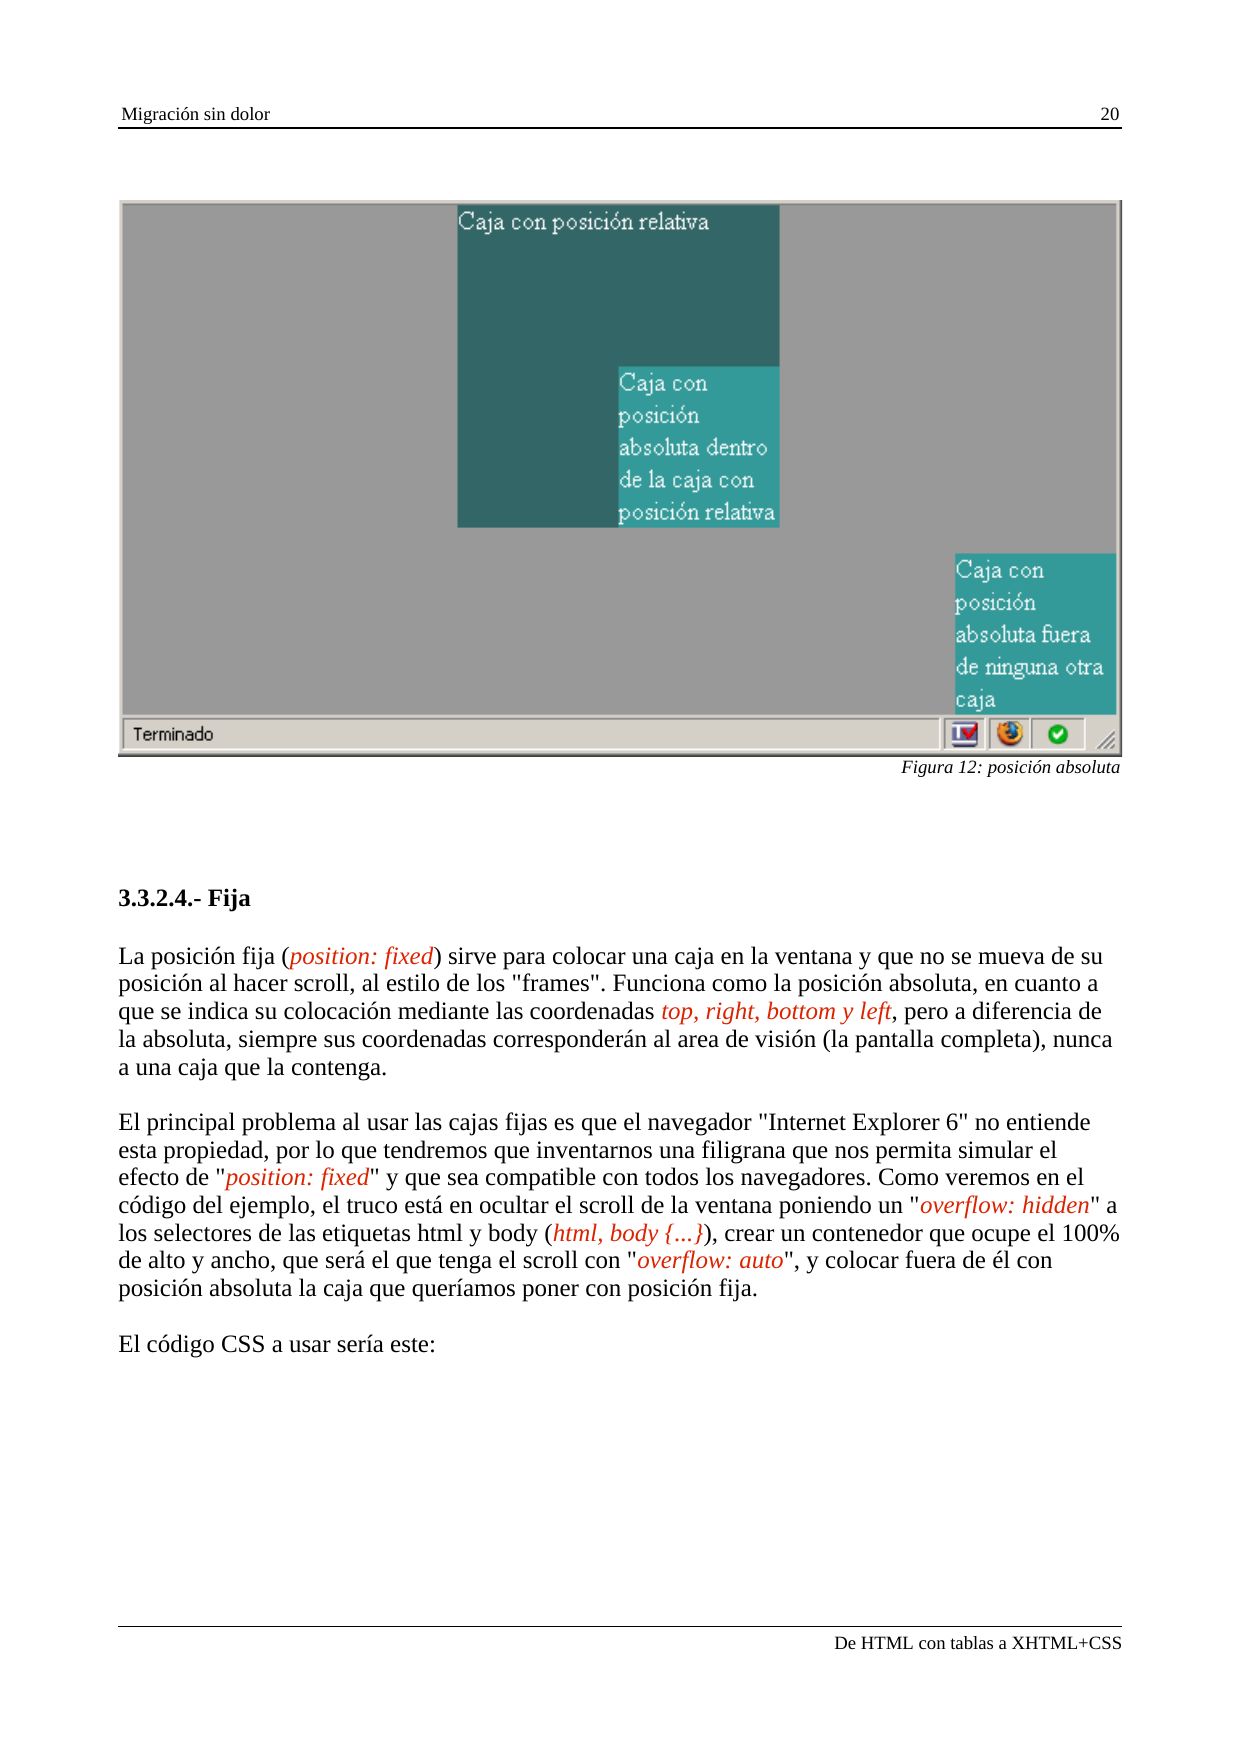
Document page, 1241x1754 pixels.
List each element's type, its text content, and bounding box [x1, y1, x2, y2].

text El código CSS a usar sería este: [118, 1330, 1122, 1357]
text Figura 12: posición absoluta [118, 757, 1122, 777]
subtitle 3.3.2.4.- Fija [118, 884, 1122, 912]
text La posición fija (position: fixed) sirve para colocar una caja en la ventana y que no se mueva de su posición al hacer scroll, al estilo de los "frames". Funciona como la posición absoluta, en cuanto a que se indica su colocación mediante las coordenadas top, right, bottom y left, pero a diferencia de la absoluta, siempre sus coordenadas corresponderán al area de visión (la pantalla completa), nunca a una caja que la contenga. [118, 942, 1122, 1080]
picture [118, 200, 1123, 757]
text El principal problema al usar las cajas fijas es que el navegador "Internet Explorer 6" no entiende esta propiedad, por lo que tendremos que inventarnos una filigrana que nos permita simular el efecto de "position: fixed" y que sea compatible con todos los navegadores. Como veremos en el código del ejemplo, el truco está en ocultar el scroll de la ventana poniendo un "overflow: hidden" a los selectores de las etiquetas html y body (html, body {...}), crear un contenedor que ocupe el 100% de alto y ancho, que será el que tenga el scroll con "overflow: auto", y colocar fuera de él con posición absoluta la caja que queríamos poner con posición fija. [118, 1108, 1122, 1302]
